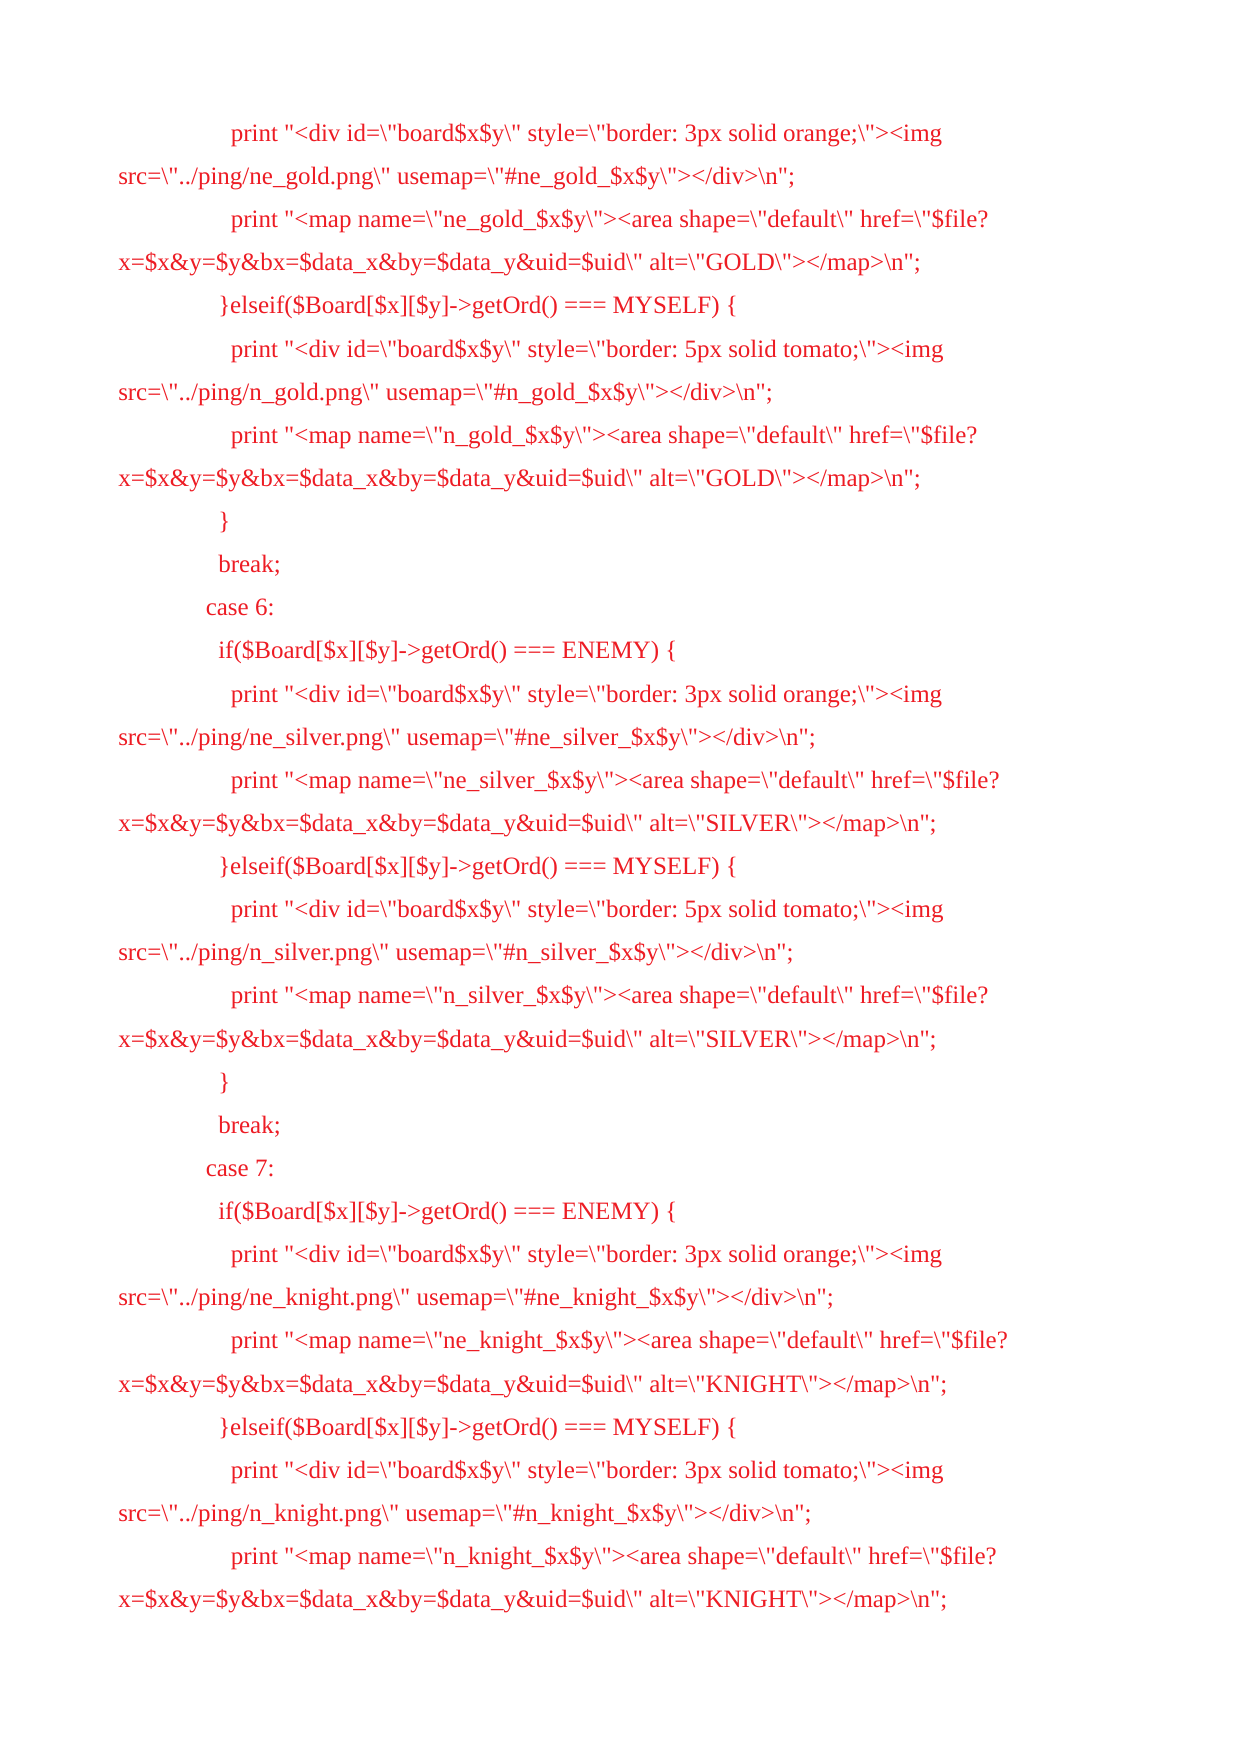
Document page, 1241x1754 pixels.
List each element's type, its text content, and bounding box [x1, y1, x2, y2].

text }elseif($Board[$x][$y]->getOrd() === MYSELF) { [118, 851, 1122, 880]
text print "<div id=\"board$x$y\" style=\"border: 3px solid orange;\"><img src=\"../ping/ne_gold.png\" usemap=\"#ne_gold_$x$y\"></div>\n"; [118, 118, 1122, 190]
text print "<map name=\"n_silver_$x$y\"><area shape=\"default\" href=\"$file?x=$x&y=$y&bx=$data_x&by=$data_y&uid=$uid\" alt=\"SILVER\"></map>\n"; [118, 981, 1122, 1052]
text } [118, 506, 1122, 535]
text case 7: [118, 1153, 1122, 1182]
text } [118, 1067, 1122, 1096]
text print "<div id=\"board$x$y\" style=\"border: 5px solid tomato;\"><img src=\"../ping/n_silver.png\" usemap=\"#n_silver_$x$y\"></div>\n"; [118, 894, 1122, 966]
text print "<map name=\"ne_knight_$x$y\"><area shape=\"default\" href=\"$file?x=$x&y=$y&bx=$data_x&by=$data_y&uid=$uid\" alt=\"KNIGHT\"></map>\n"; [118, 1326, 1122, 1397]
text case 6: [118, 592, 1122, 621]
text print "<div id=\"board$x$y\" style=\"border: 5px solid tomato;\"><img src=\"../ping/n_gold.png\" usemap=\"#n_gold_$x$y\"></div>\n"; [118, 334, 1122, 406]
text print "<map name=\"ne_gold_$x$y\"><area shape=\"default\" href=\"$file?x=$x&y=$y&bx=$data_x&by=$data_y&uid=$uid\" alt=\"GOLD\"></map>\n"; [118, 204, 1122, 276]
text break; [118, 1110, 1122, 1139]
text print "<map name=\"n_gold_$x$y\"><area shape=\"default\" href=\"$file?x=$x&y=$y&bx=$data_x&by=$data_y&uid=$uid\" alt=\"GOLD\"></map>\n"; [118, 420, 1122, 492]
text if($Board[$x][$y]->getOrd() === ENEMY) { [118, 636, 1122, 664]
text print "<div id=\"board$x$y\" style=\"border: 3px solid orange;\"><img src=\"../ping/ne_silver.png\" usemap=\"#ne_silver_$x$y\"></div>\n"; [118, 679, 1122, 751]
text break; [118, 549, 1122, 578]
text print "<div id=\"board$x$y\" style=\"border: 3px solid orange;\"><img src=\"../ping/ne_knight.png\" usemap=\"#ne_knight_$x$y\"></div>\n"; [118, 1239, 1122, 1311]
text }elseif($Board[$x][$y]->getOrd() === MYSELF) { [118, 1412, 1122, 1441]
text print "<map name=\"ne_silver_$x$y\"><area shape=\"default\" href=\"$file?x=$x&y=$y&bx=$data_x&by=$data_y&uid=$uid\" alt=\"SILVER\"></map>\n"; [118, 765, 1122, 837]
text if($Board[$x][$y]->getOrd() === ENEMY) { [118, 1196, 1122, 1225]
text }elseif($Board[$x][$y]->getOrd() === MYSELF) { [118, 291, 1122, 319]
text print "<map name=\"n_knight_$x$y\"><area shape=\"default\" href=\"$file?x=$x&y=$y&bx=$data_x&by=$data_y&uid=$uid\" alt=\"KNIGHT\"></map>\n"; [118, 1541, 1122, 1613]
text print "<div id=\"board$x$y\" style=\"border: 3px solid tomato;\"><img src=\"../ping/n_knight.png\" usemap=\"#n_knight_$x$y\"></div>\n"; [118, 1455, 1122, 1527]
